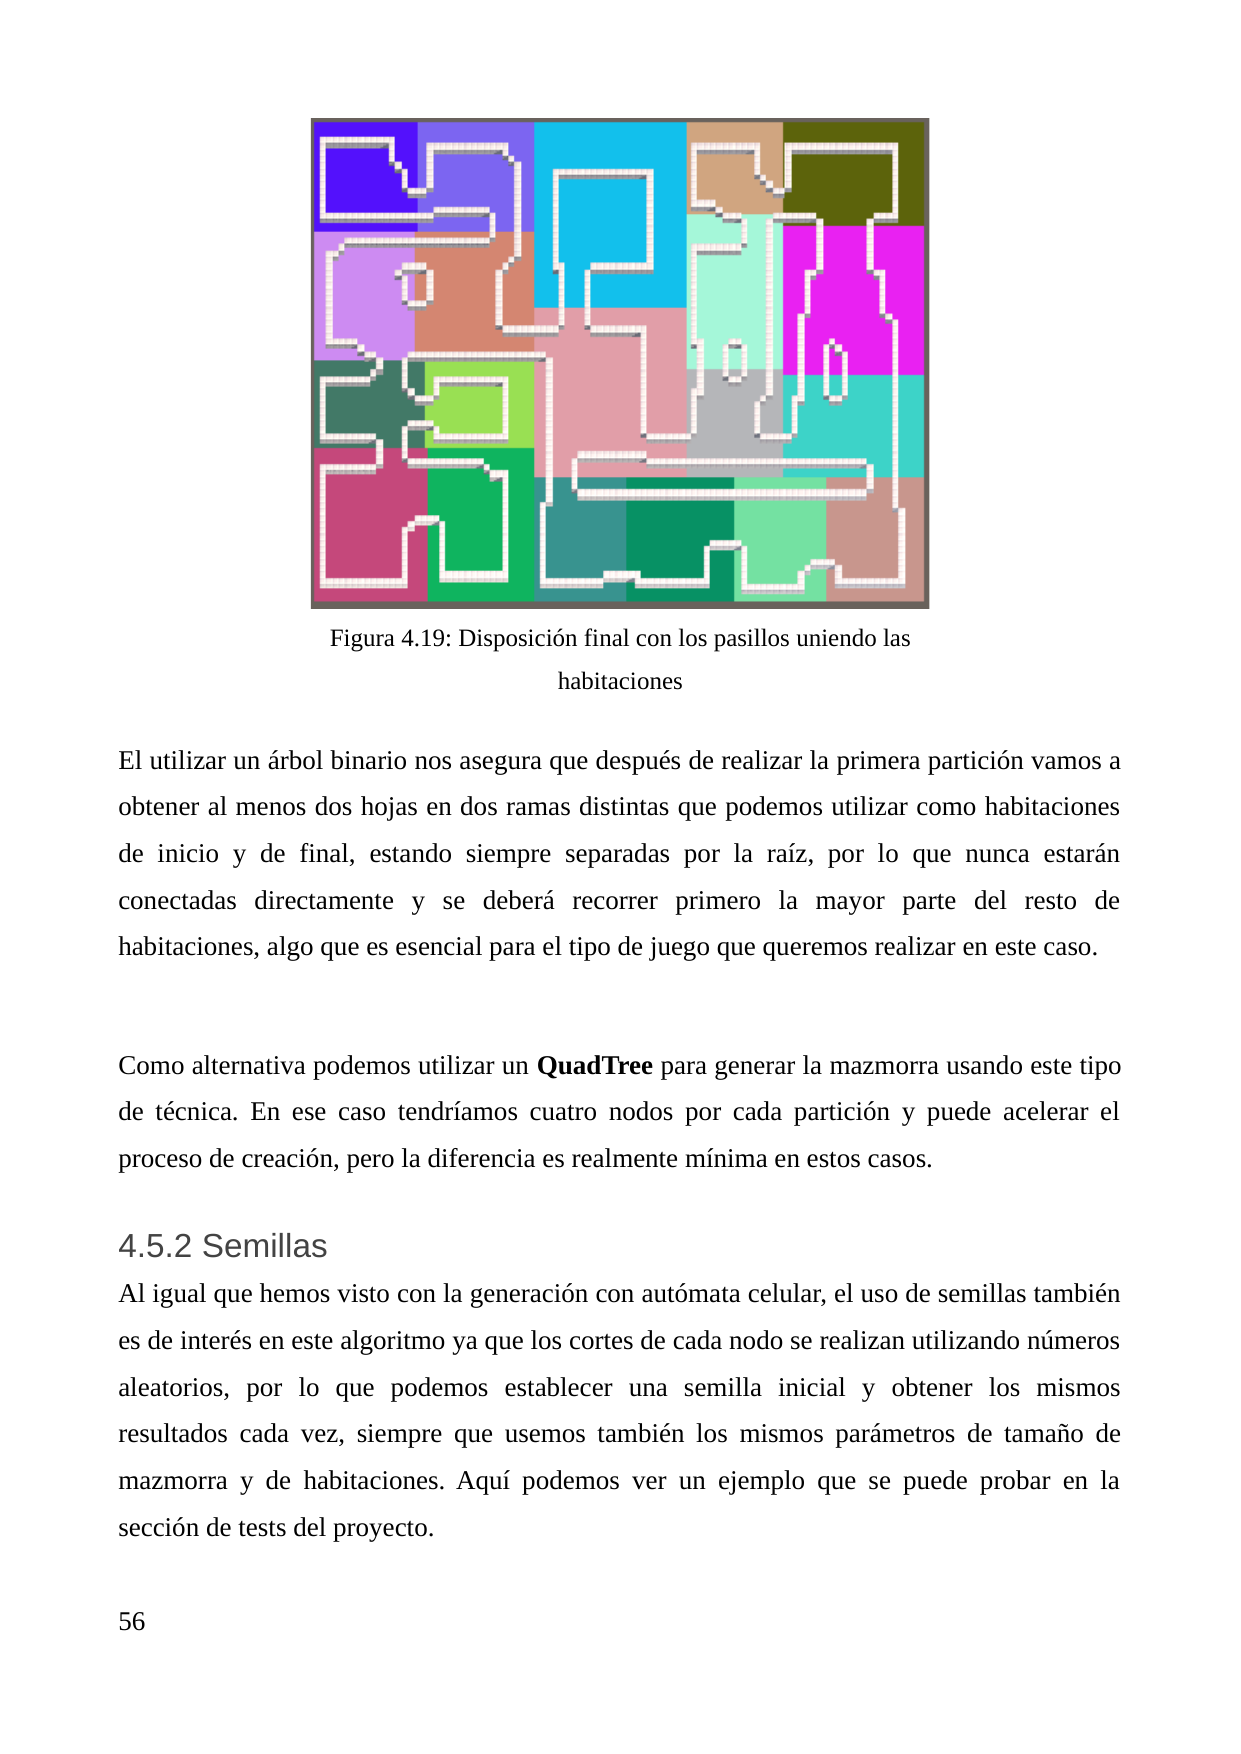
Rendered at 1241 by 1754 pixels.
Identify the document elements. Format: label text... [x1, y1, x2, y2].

text Figura 4.19: Disposición final con los pasillos uniendo las habitaciones [311, 609, 929, 695]
text Como alternativa podemos utilizar un QuadTree para generar la mazmorra usando este tipo de técnica. En ese caso tendríamos cuatro nodos por cada partición y puede acelerar el proceso de creación, pero la diferencia es realmente mínima en estos casos. [118, 1049, 1122, 1173]
subtitle Semillas [118, 1226, 1122, 1265]
text El utilizar un árbol binario nos asegura que después de realizar la primera partición vamos a obtener al menos dos hojas en dos ramas distintas que podemos utilizar como habitaciones de inicio y de final, estando siempre separadas por la raíz, por lo que nunca estarán conectadas directamente y se deberá recorrer primero la mayor parte del resto de habitaciones, algo que es esencial para el tipo de juego que queremos realizar en este caso. [118, 744, 1122, 962]
text Al igual que hemos visto con la generación con autómata celular, el uso de semillas también es de interés en este algoritmo ya que los cortes de cada nodo se realizan utilizando números aleatorios, por lo que podemos establecer una semilla inicial y obtener los mismos resultados cada vez, siempre que usemos también los mismos parámetros de tamaño de mazmorra y de habitaciones. Aquí podemos ver un ejemplo que se puede probar en la sección de tests del proyecto. [118, 1277, 1122, 1542]
picture [310, 118, 930, 609]
